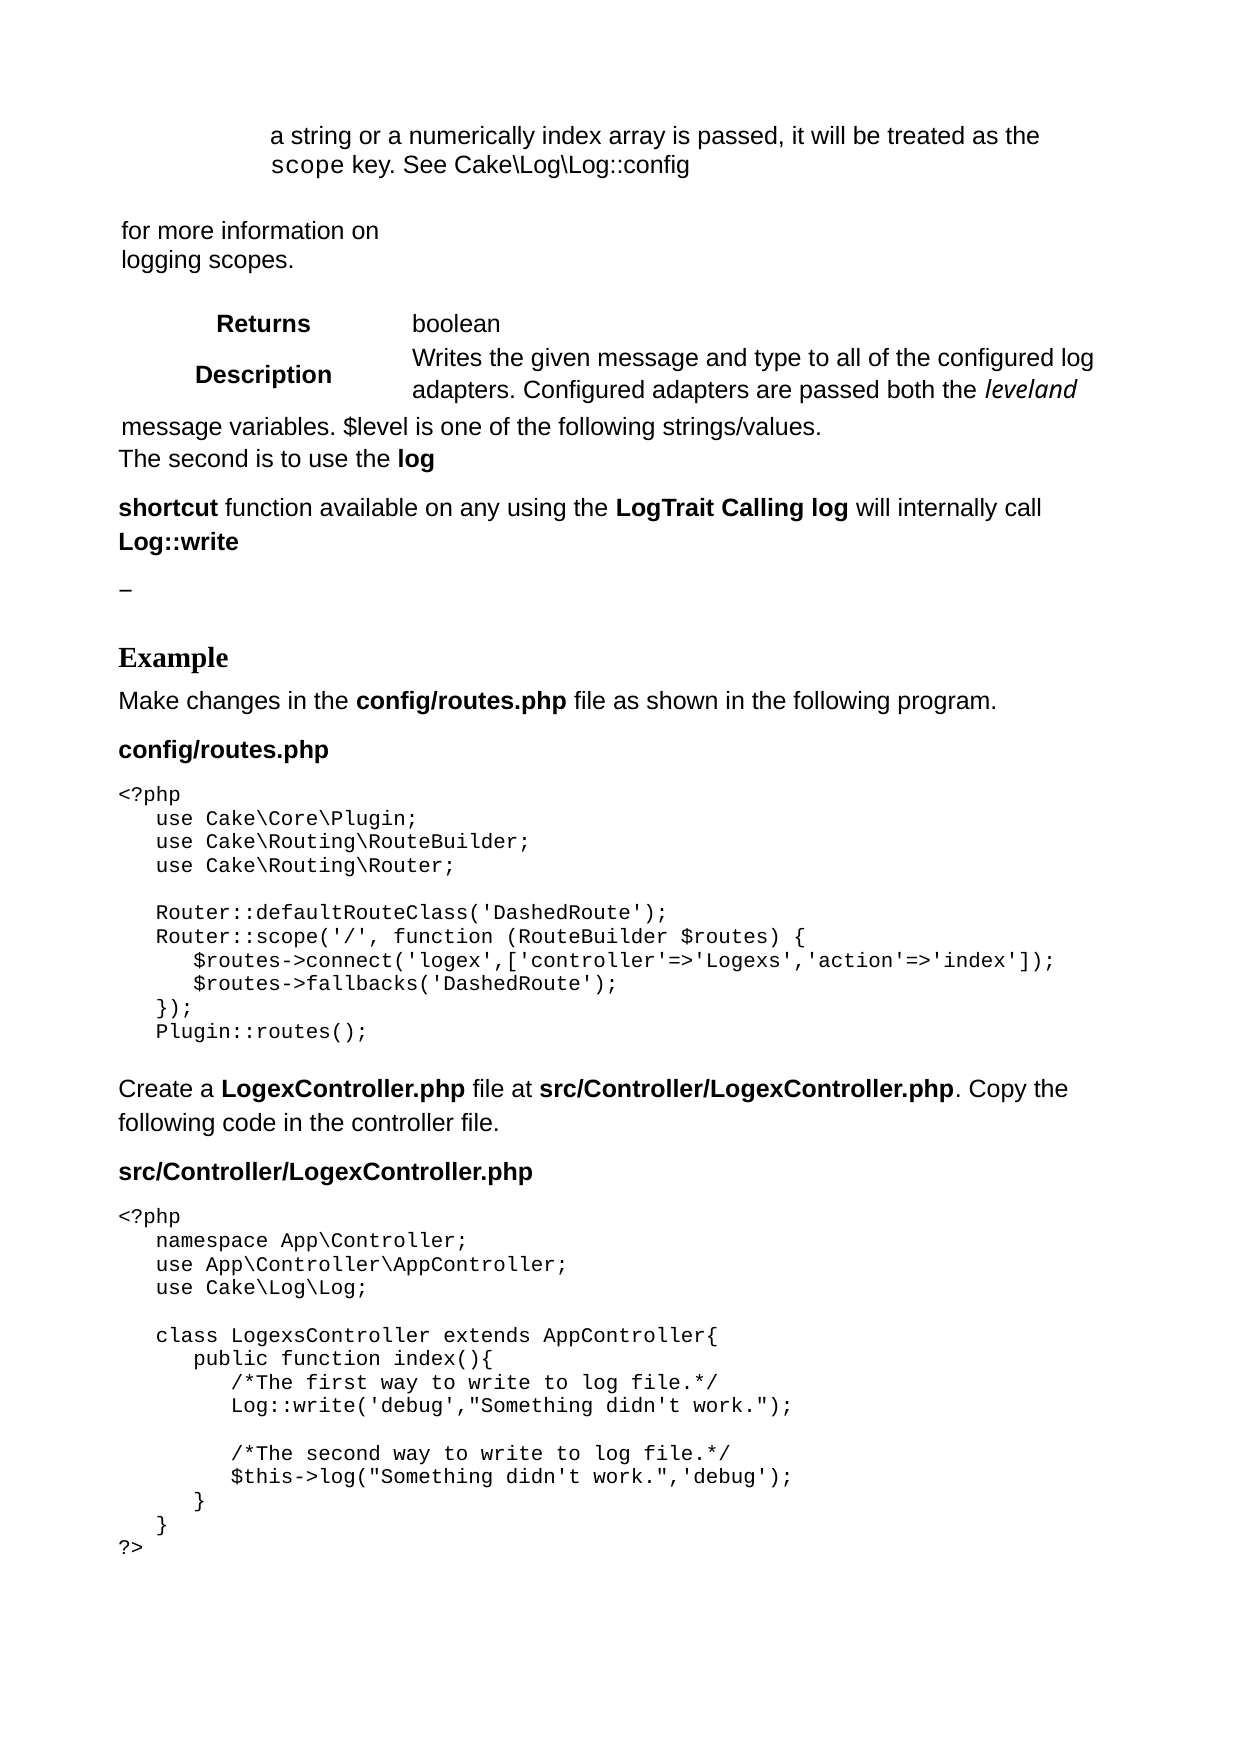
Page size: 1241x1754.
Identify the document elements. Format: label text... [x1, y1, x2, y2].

text Create a LogexController.php file at src/Controller/LogexController.php. Copy the following code in the controller file. [118, 1074, 1122, 1137]
text public function index(){ [118, 1348, 1122, 1372]
text namespace App\Controller; [118, 1230, 1122, 1254]
table_header for more information on logging scopes. [118, 213, 409, 306]
text Router::scope('/', function (RouteBuilder $routes) { [118, 926, 1122, 950]
table_cell a string or a numerically index array is passed, it will be treated as the scope key. See Cake\Log\Log::config [267, 118, 1122, 213]
text Make changes in the config/routes.php file as shown in the following program. [118, 686, 1122, 715]
text use Cake\Log\Log; [118, 1277, 1122, 1301]
table_header message variables. $level is one of the following strings/values. [118, 409, 831, 444]
text } [118, 1514, 1122, 1537]
text $this->log("Something didn't work.",'debug'); [118, 1466, 1122, 1490]
subtitle Example [118, 640, 1122, 673]
text $routes->fallbacks('DashedRoute'); [118, 973, 1122, 997]
text − [118, 576, 1122, 605]
text Plugin::routes(); [118, 1021, 1122, 1044]
table_cell boolean [409, 306, 1122, 341]
text class LogexsController extends AppController{ [118, 1324, 1122, 1348]
table_cell Returns [118, 306, 409, 341]
text shortcut function available on any using the LogTrait Calling log will internally call Log::write [118, 493, 1122, 556]
text use App\Controller\AppController; [118, 1254, 1122, 1277]
text }); [118, 997, 1122, 1021]
table_cell Description [118, 341, 409, 409]
text $routes->connect('logex',['controller'=>'Logexs','action'=>'index']); [118, 950, 1122, 973]
table_cell [118, 118, 267, 213]
text <?php [118, 1206, 1122, 1230]
text /*The second way to write to log file.*/ [118, 1443, 1122, 1466]
text /*The first way to write to log file.*/ [118, 1372, 1122, 1396]
text ?> [118, 1537, 1122, 1561]
text Log::write('debug',"Something didn't work."); [118, 1396, 1122, 1419]
text use Cake\Routing\Router; [118, 855, 1122, 879]
table_cell Writes the given message and type to all of the configured log adapters. Configured adapters are passed both the leveland [409, 341, 1122, 409]
text config/routes.php [118, 735, 1122, 764]
text } [118, 1490, 1122, 1514]
text <?php [118, 784, 1122, 808]
table_header [409, 213, 1122, 306]
text src/Controller/LogexController.php [118, 1157, 1122, 1186]
text use Cake\Routing\RouteBuilder; [118, 831, 1122, 855]
text Router::defaultRouteClass('DashedRoute'); [118, 902, 1122, 926]
text use Cake\Core\Plugin; [118, 808, 1122, 831]
text The second is to use the log [118, 444, 1122, 472]
